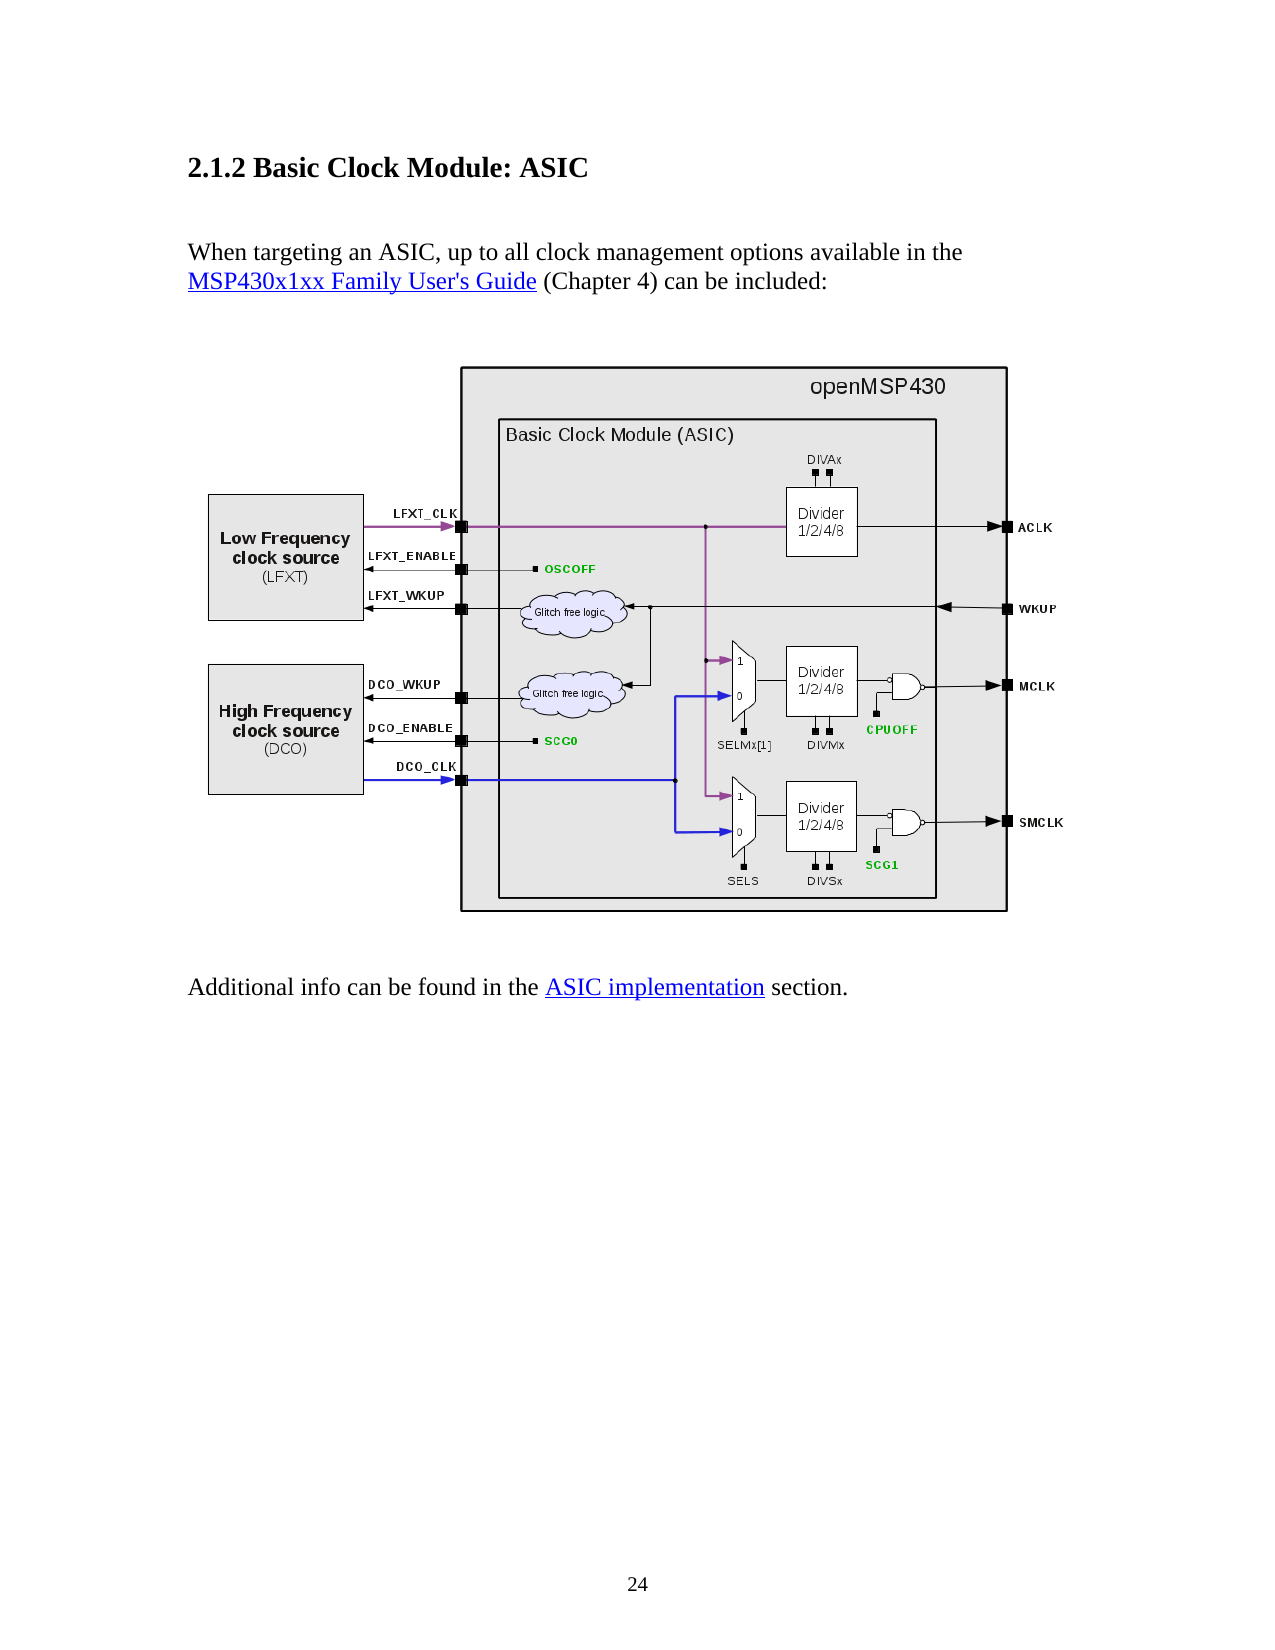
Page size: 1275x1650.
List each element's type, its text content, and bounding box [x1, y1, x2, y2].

text When targeting an ASIC, up to all clock management options available in the MSP430x1xx Family User's Guide (Chapter 4) can be included: [187, 237, 1088, 295]
picture [187, 348, 1088, 931]
text 2.1.2 Basic Clock Module: ASIC [187, 150, 1088, 183]
text Additional info can be found in the ASIC implementation section. [187, 972, 1088, 1000]
